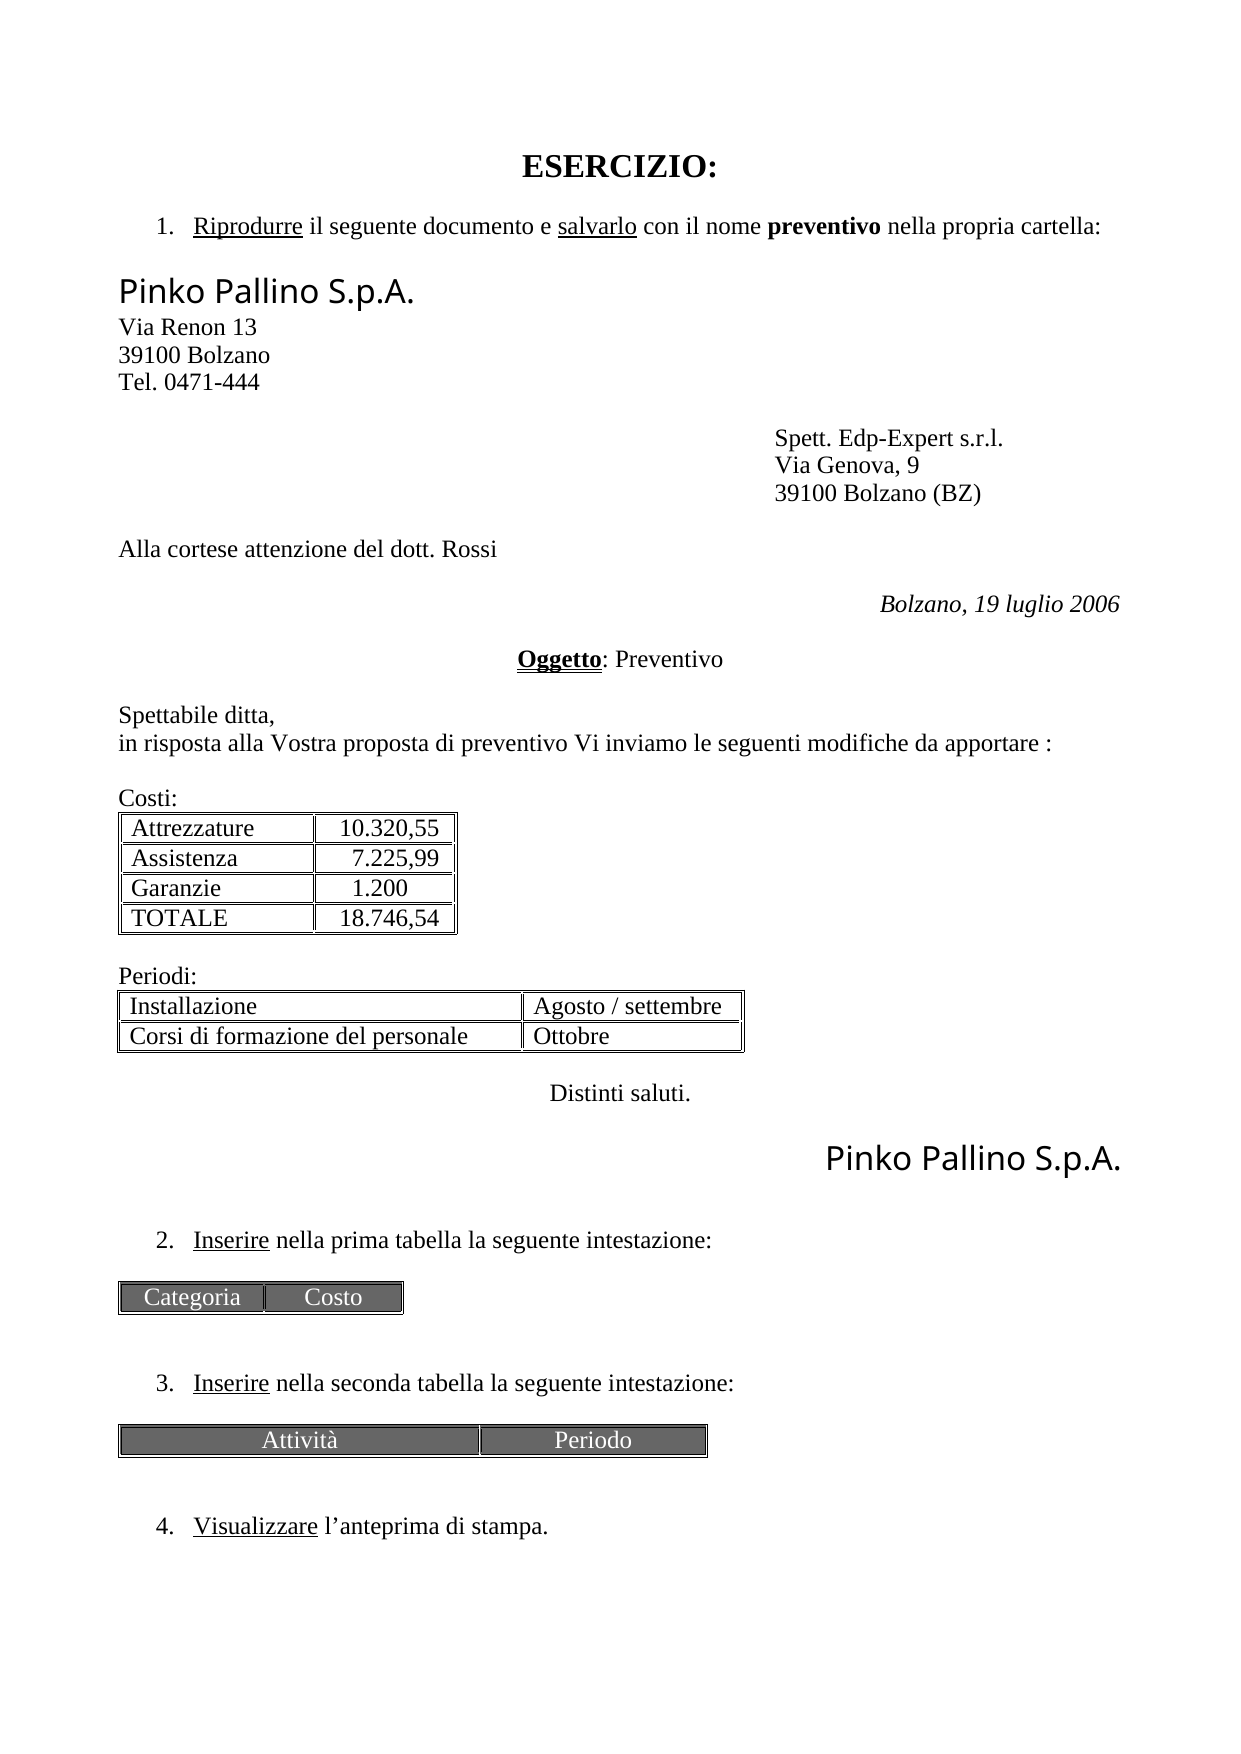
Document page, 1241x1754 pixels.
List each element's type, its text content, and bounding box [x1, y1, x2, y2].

text Periodi: [118, 962, 1122, 989]
table_header Installazione [120, 991, 522, 1019]
text ESERCIZIO: [118, 148, 1122, 184]
table_header Costo [264, 1282, 402, 1311]
list Riprodurre il seguente documento e salvarlo con il nome preventivo nella propria cartella: [156, 212, 1122, 240]
table_header Attrezzature [120, 813, 314, 842]
text 39100 Bolzano (BZ) [774, 479, 1122, 507]
table_cell TOTALE [122, 905, 314, 932]
text 39100 Bolzano [118, 341, 1122, 368]
text Via Genova, 9 [774, 452, 1122, 479]
table_header 10.320,55 [314, 815, 454, 842]
table_cell Corsi di formazione del personale [118, 1020, 522, 1049]
table_header Agosto / settembre [522, 993, 741, 1019]
list Visualizzare l’anteprima di stampa. [156, 1512, 1122, 1540]
text Spettabile ditta, [118, 701, 1122, 729]
text Via Renon 13 [118, 313, 1122, 341]
table_header Attività [122, 1428, 479, 1454]
table_cell Assistenza [122, 845, 313, 872]
text Tel. 0471-444 [118, 368, 1122, 396]
table_cell Garanzie [122, 875, 313, 902]
table_cell 18.746,54 [314, 902, 456, 932]
text Pinko Pallino S.p.A. [118, 1135, 1122, 1180]
table_cell 7.225,99 [314, 842, 456, 872]
text Costi: [118, 784, 1122, 812]
table_header Periodo [480, 1428, 705, 1454]
list Inserire nella prima tabella la seguente intestazione: [156, 1226, 1122, 1281]
text in risposta alla Vostra proposta di preventivo Vi inviamo le seguenti modifiche da apportare : [118, 729, 1122, 756]
table_cell 1.200 [314, 872, 456, 902]
text Distinti saluti. [118, 1079, 1122, 1107]
list Inserire nella seconda tabella la seguente intestazione: [156, 1369, 1122, 1424]
text Alla cortese attenzione del dott. Rossi [118, 535, 1122, 562]
text Spett. Edp-Expert s.r.l. [774, 424, 1122, 452]
text Oggetto: Preventivo [118, 646, 1122, 673]
text Pinko Pallino S.p.A. [118, 268, 1122, 313]
table_cell Ottobre [522, 1020, 742, 1049]
table_header Categoria [120, 1282, 264, 1311]
text Bolzano, 19 luglio 2006 [118, 590, 1122, 618]
